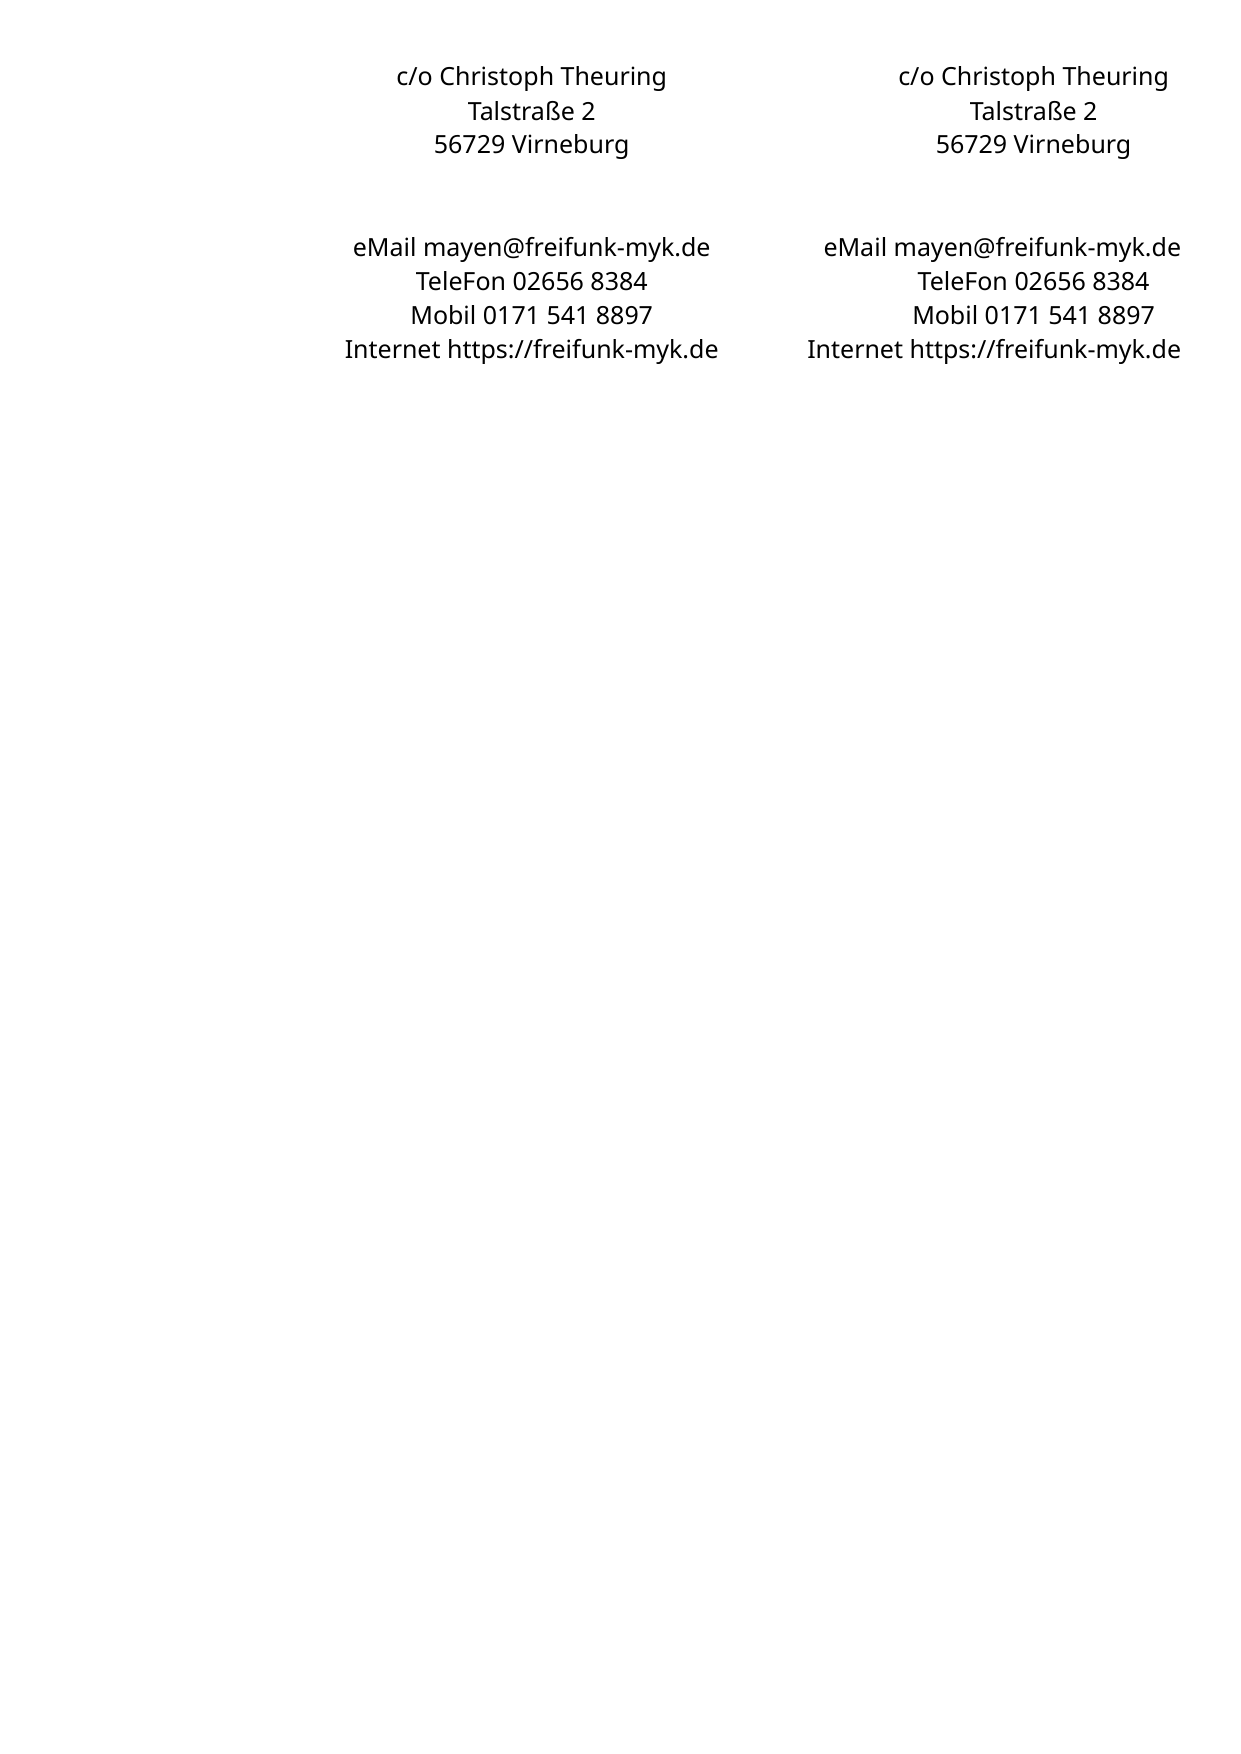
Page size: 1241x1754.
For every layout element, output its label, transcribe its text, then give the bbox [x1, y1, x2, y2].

text Talstraße 2 Talstraße 2 [177, 93, 1181, 127]
text c/o Christoph Theuring c/o Christoph Theuring [177, 59, 1181, 93]
text Internet https://freifunk-myk.de Internet https://freifunk-myk.de [177, 332, 1181, 366]
text TeleFon 02656 8384 TeleFon 02656 8384 [177, 263, 1181, 297]
text 56729 Virneburg 56729 Virneburg [177, 127, 1181, 161]
text Mobil 0171 541 8897 Mobil 0171 541 8897 [177, 297, 1181, 332]
text eMail mayen@freifunk-myk.de eMail mayen@freifunk-myk.de [177, 229, 1181, 263]
